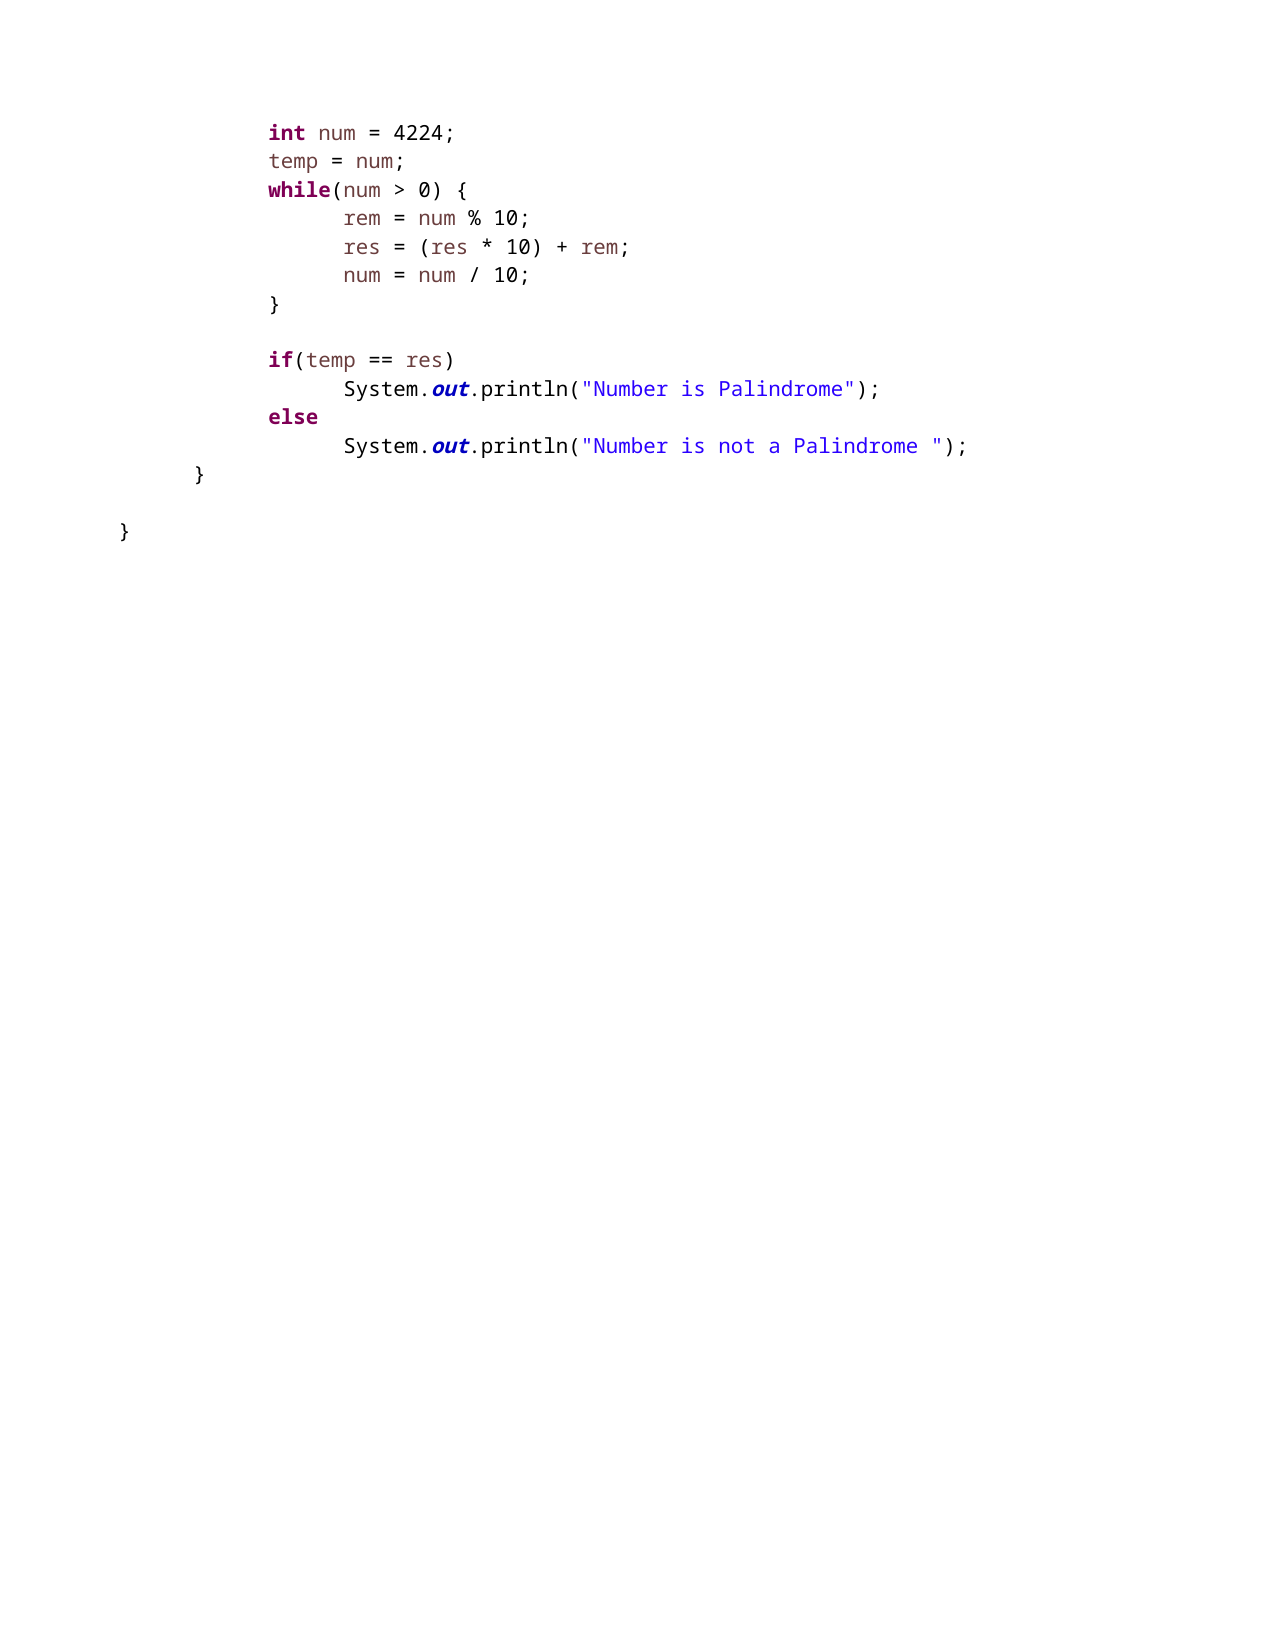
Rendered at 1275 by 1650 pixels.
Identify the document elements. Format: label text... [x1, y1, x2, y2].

text res = (res * 10) + rem; [118, 232, 1157, 260]
text if(temp == res) [118, 346, 1157, 374]
text System.out.println("Number is Palindrome"); [118, 374, 1157, 402]
text while(num > 0) { [118, 175, 1157, 203]
text System.out.println("Number is not a Palindrome "); [118, 431, 1157, 459]
text } [118, 289, 1157, 317]
text else [118, 402, 1157, 431]
text num = num / 10; [118, 260, 1157, 289]
text rem = num % 10; [118, 203, 1157, 232]
text temp = num; [118, 147, 1157, 175]
text int num = 4224; [118, 118, 1157, 147]
text } [118, 516, 1157, 545]
text } [118, 459, 1157, 488]
